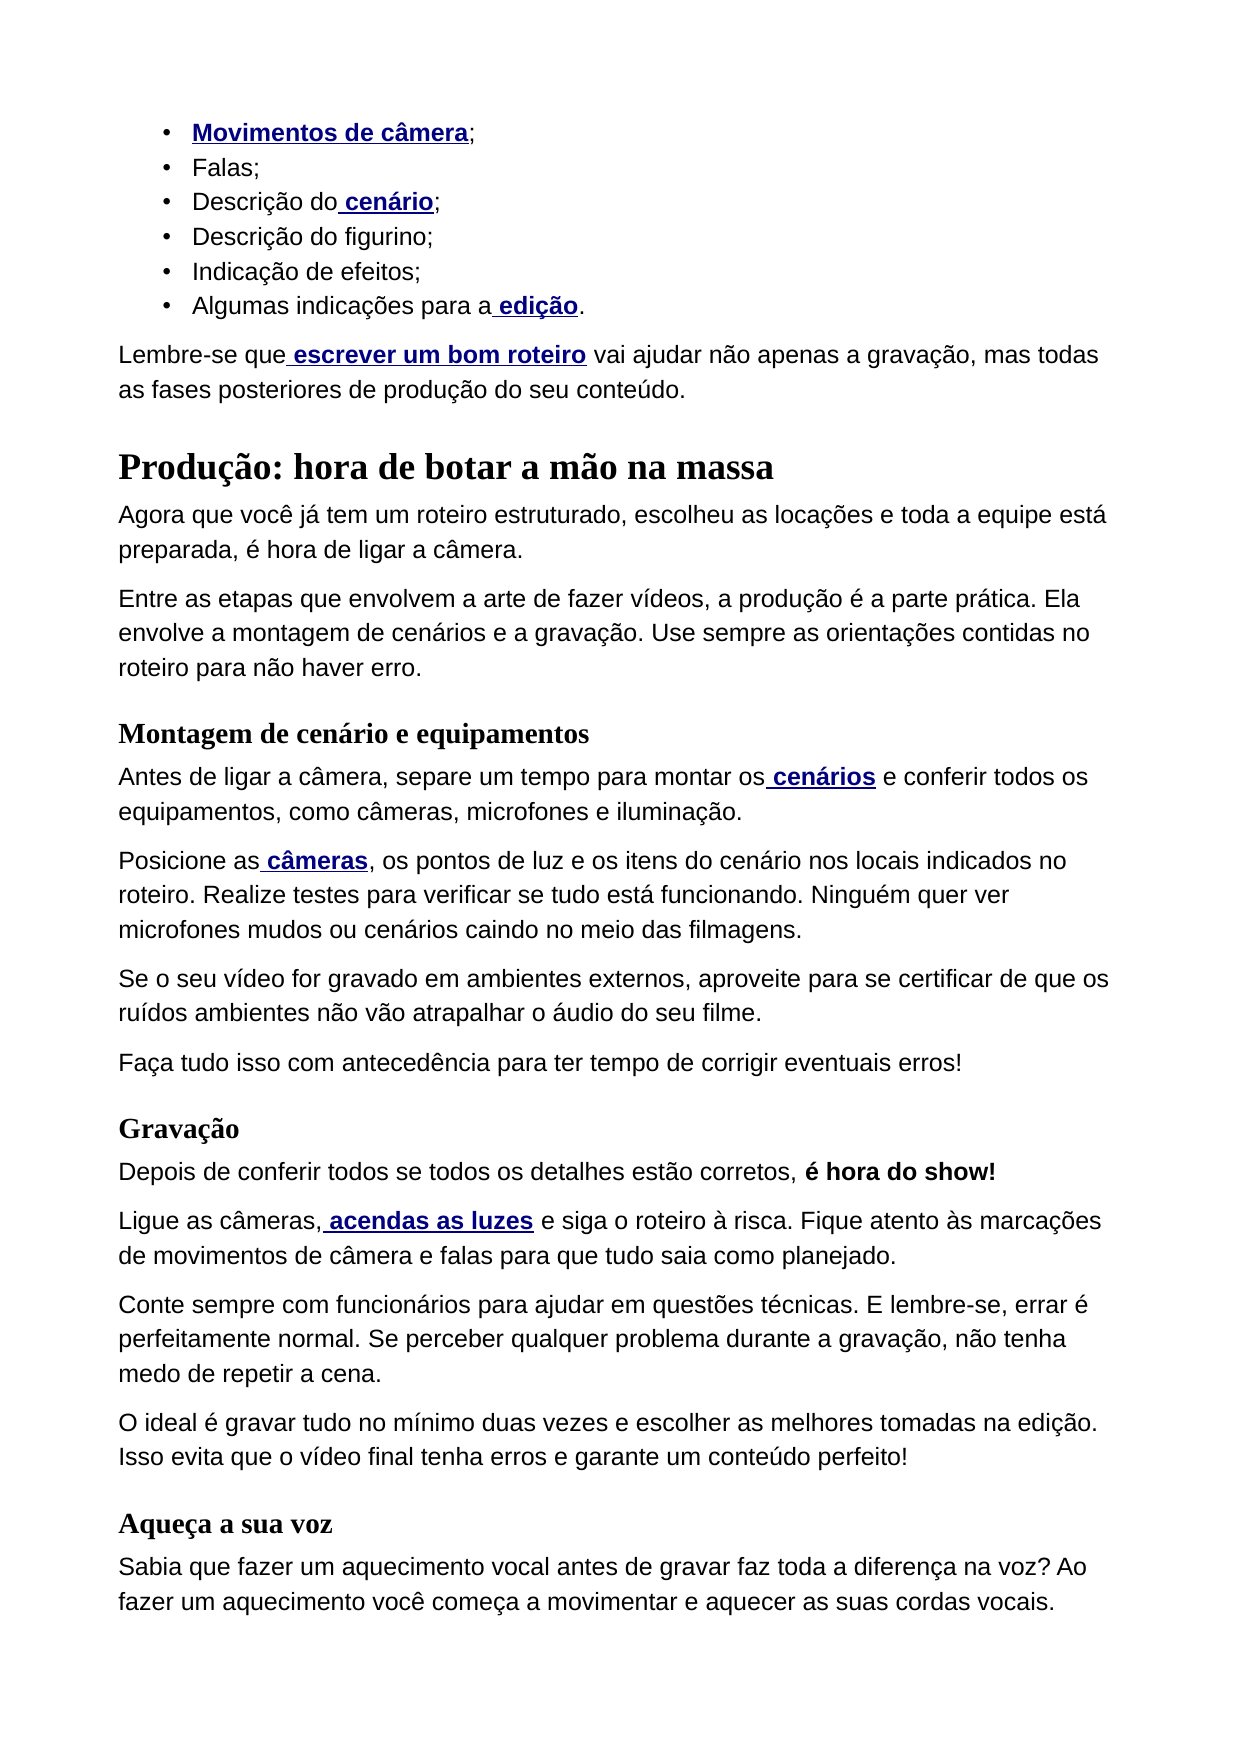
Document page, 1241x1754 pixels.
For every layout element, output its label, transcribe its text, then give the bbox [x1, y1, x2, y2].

subtitle Montagem de cenário e equipamentos [118, 716, 1122, 750]
text Faça tudo isso com antecedência para ter tempo de corrigir eventuais erros! [118, 1047, 1122, 1076]
text Depois de conferir todos se todos os detalhes estão corretos, é hora do show! [118, 1157, 1122, 1186]
text Agora que você já tem um roteiro estruturado, escolheu as locações e toda a equipe está preparada, é hora de ligar a câmera. [118, 500, 1122, 563]
text Entre as etapas que envolvem a arte de fazer vídeos, a produção é a parte prática. Ela envolve a montagem de cenários e a gravação. Use sempre as orientações contidas no roteiro para não haver erro. [118, 584, 1122, 681]
text Posicione as câmeras, os pontos de luz e os itens do cenário nos locais indicados no roteiro. Realize testes para verificar se tudo está funcionando. Ninguém quer ver microfones mudos ou cenários caindo no meio das filmagens. [118, 846, 1122, 944]
text Se o seu vídeo for gravado em ambientes externos, aproveite para se certificar de que os ruídos ambientes não vão atrapalhar o áudio do seu filme. [118, 964, 1122, 1027]
list Indicação de efeitos; [162, 256, 1122, 285]
text Ligue as câmeras, acendas as luzes e siga o roteiro à risca. Fique atento às marcações de movimentos de câmera e falas para que tudo saia como planejado. [118, 1206, 1122, 1269]
text Conte sempre com funcionários para ajudar em questões técnicas. E lembre-se, errar é perfeitamente normal. Se perceber qualquer problema durante a gravação, não tenha medo de repetir a cena. [118, 1290, 1122, 1387]
list Falas; [162, 153, 1122, 182]
list Descrição do cenário; [162, 187, 1122, 216]
list Algumas indicações para a edição. [162, 291, 1122, 320]
list Movimentos de câmera; [162, 118, 1122, 147]
subtitle Produção: hora de botar a mão na massa [118, 444, 1122, 488]
text Antes de ligar a câmera, separe um tempo para montar os cenários e conferir todos os equipamentos, como câmeras, microfones e iluminação. [118, 762, 1122, 826]
subtitle Aqueça a sua voz [118, 1506, 1122, 1539]
text Lembre-se que escrever um bom roteiro vai ajudar não apenas a gravação, mas todas as fases posteriores de produção do seu conteúdo. [118, 340, 1122, 403]
text Sabia que fazer um aquecimento vocal antes de gravar faz toda a diferença na voz? Ao fazer um aquecimento você começa a movimentar e aquecer as suas cordas vocais. [118, 1552, 1122, 1615]
list Descrição do figurino; [162, 222, 1122, 251]
text O ideal é gravar tudo no mínimo duas vezes e escolher as melhores tomadas na edição. Isso evita que o vídeo final tenha erros e garante um conteúdo perfeito! [118, 1408, 1122, 1471]
subtitle Gravação [118, 1111, 1122, 1145]
